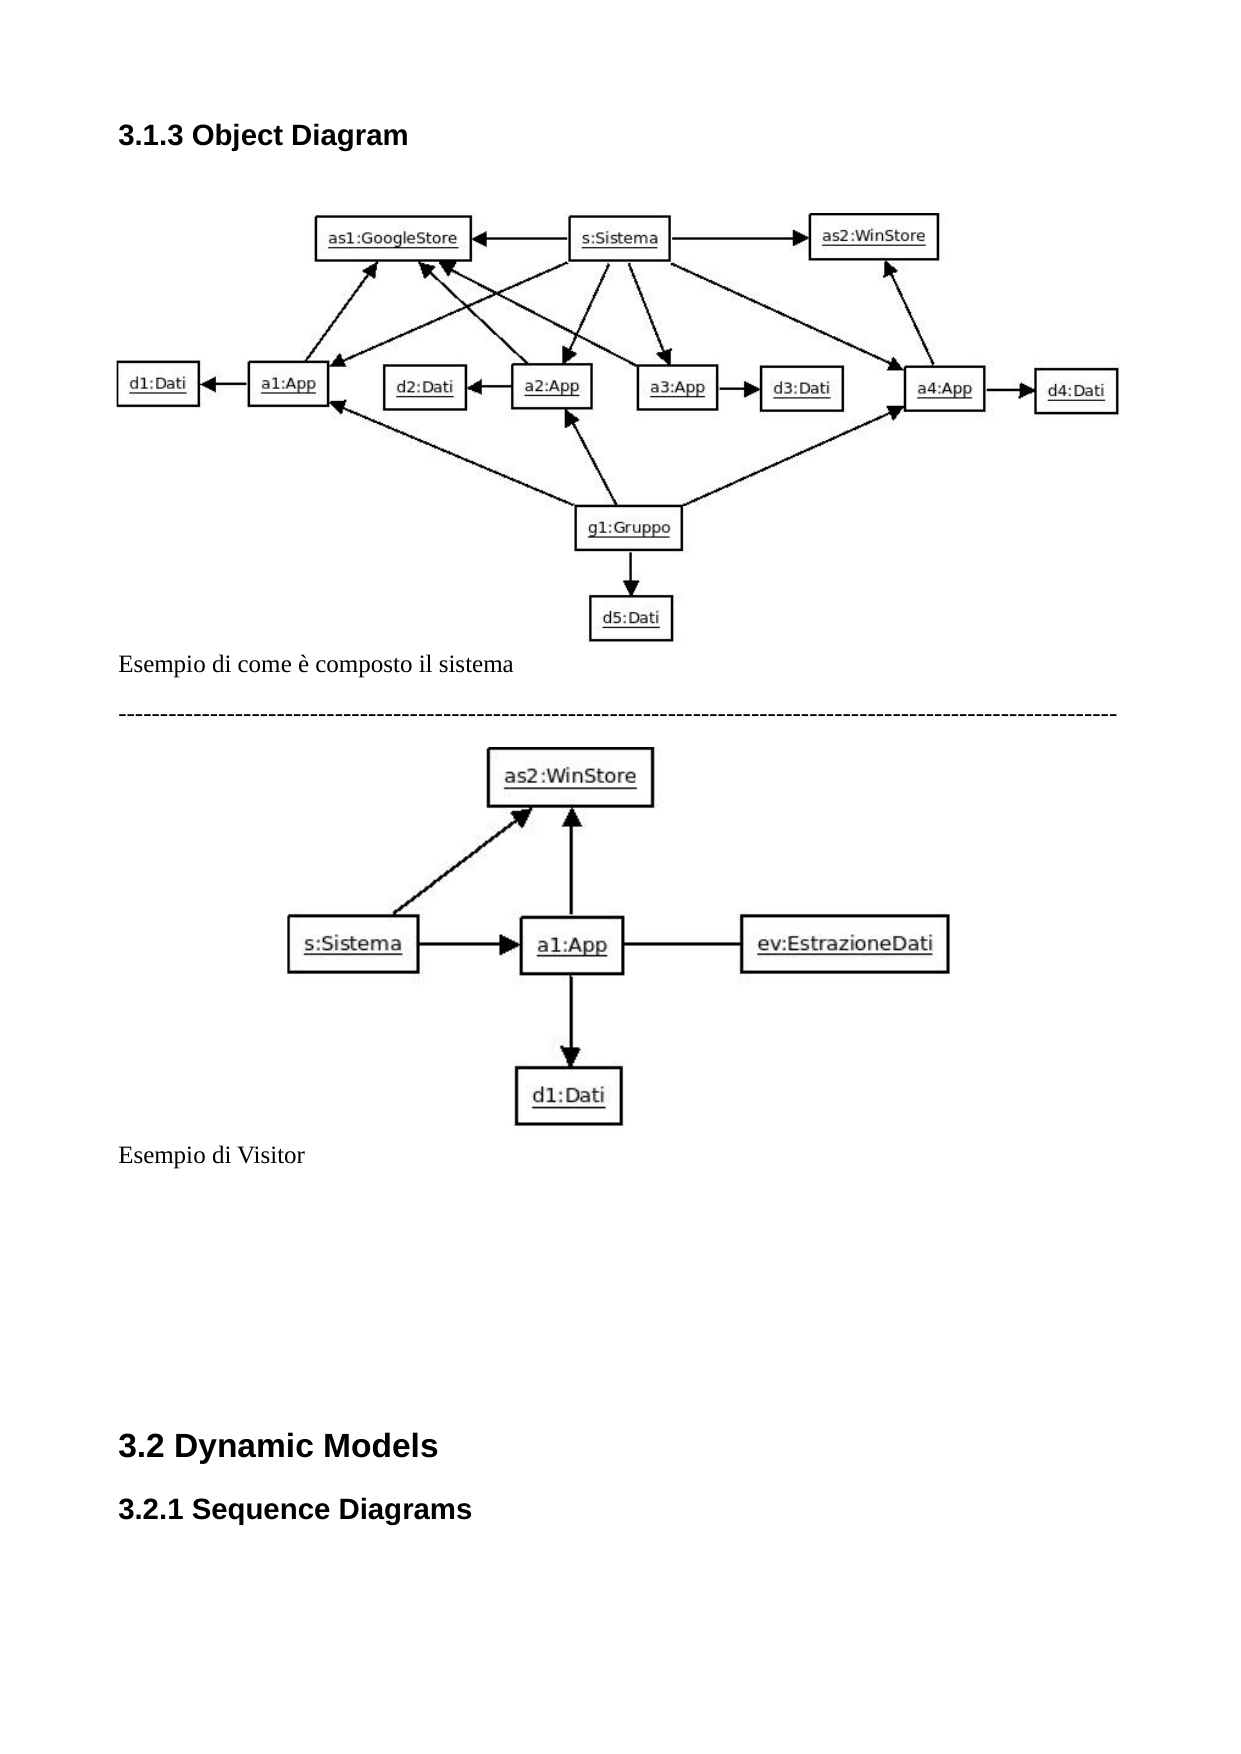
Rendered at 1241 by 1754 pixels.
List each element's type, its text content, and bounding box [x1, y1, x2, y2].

subtitle 3.2.1 Sequence Diagrams [118, 1492, 1122, 1525]
picture [287, 747, 953, 1129]
subtitle 3.1.3 Object Diagram [118, 118, 1122, 152]
text Esempio di come è composto il sistema [118, 213, 1122, 678]
text Esempio di Visitor [118, 1140, 1122, 1169]
picture [116, 213, 1121, 644]
subtitle 3.2 Dynamic Models [118, 1426, 1122, 1464]
text ------------------------------------------------------------------------------------------------------------------------ [118, 698, 1122, 727]
